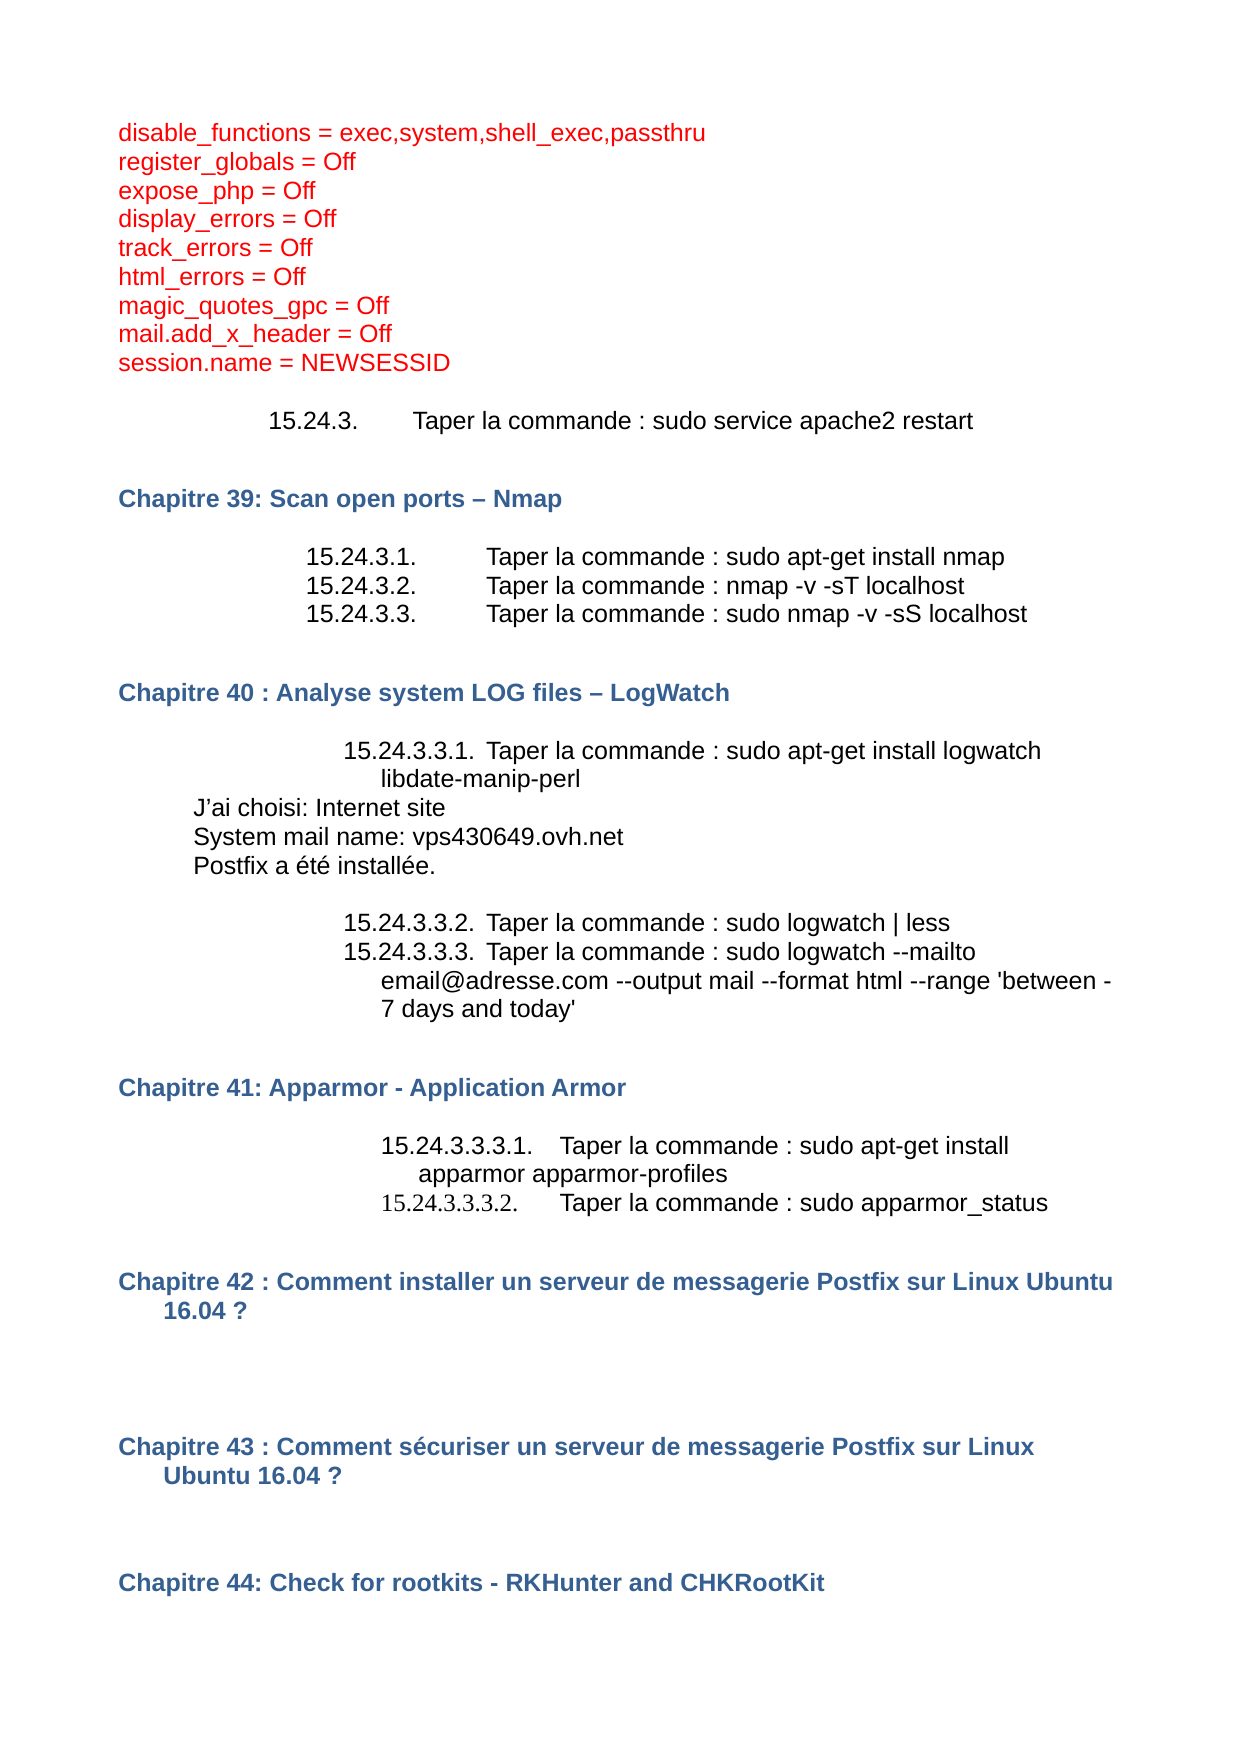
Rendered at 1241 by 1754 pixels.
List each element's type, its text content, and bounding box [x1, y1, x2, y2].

list Taper la commande : sudo service apache2 restart [268, 406, 1122, 434]
subtitle Chapitre 43 : Comment sécuriser un serveur de messagerie Postfix sur Linux Ubuntu 16.04 ? [118, 1432, 1122, 1489]
text disable_functions = exec,system,shell_exec,passthru [118, 118, 1122, 147]
list Taper la commande : sudo apt-get install logwatch libdate-manip-perl [343, 736, 1122, 793]
text html_errors = Off [118, 262, 1122, 291]
text display_errors = Off [118, 204, 1122, 233]
list Taper la commande : sudo apparmor_status [381, 1188, 1122, 1217]
list Taper la commande : sudo apt-get install nmap [306, 542, 1122, 571]
text mail.add_x_header = Off [118, 319, 1122, 348]
list System mail name: vps430649.ovh.net [193, 822, 1122, 851]
subtitle Chapitre 42 : Comment installer un serveur de messagerie Postfix sur Linux Ubuntu 16.04 ? [118, 1267, 1122, 1324]
text register_globals = Off [118, 147, 1122, 176]
text expose_php = Off [118, 176, 1122, 204]
text track_errors = Off [118, 233, 1122, 262]
subtitle Chapitre 44: Check for rootkits - RKHunter and CHKRootKit [118, 1568, 1122, 1597]
subtitle Chapitre 40 : Analyse system LOG files – LogWatch [118, 678, 1122, 707]
list Taper la commande : nmap -v -sT localhost [306, 571, 1122, 599]
subtitle Chapitre 39: Scan open ports – Nmap [118, 484, 1122, 513]
list Taper la commande : sudo logwatch | less [343, 908, 1122, 937]
list Taper la commande : sudo apt-get install apparmor apparmor-profiles [381, 1131, 1122, 1188]
list J’ai choisi: Internet site [193, 793, 1122, 822]
list Taper la commande : sudo nmap -v -sS localhost [306, 599, 1122, 628]
text session.name = NEWSESSID [118, 348, 1122, 377]
list Taper la commande : sudo logwatch --mailto email@adresse.com --output mail --format html --range 'between -7 days and today' [343, 937, 1122, 1023]
list Postfix a été installée. [193, 851, 1122, 879]
text magic_quotes_gpc = Off [118, 291, 1122, 319]
subtitle Chapitre 41: Apparmor - Application Armor [118, 1073, 1122, 1102]
